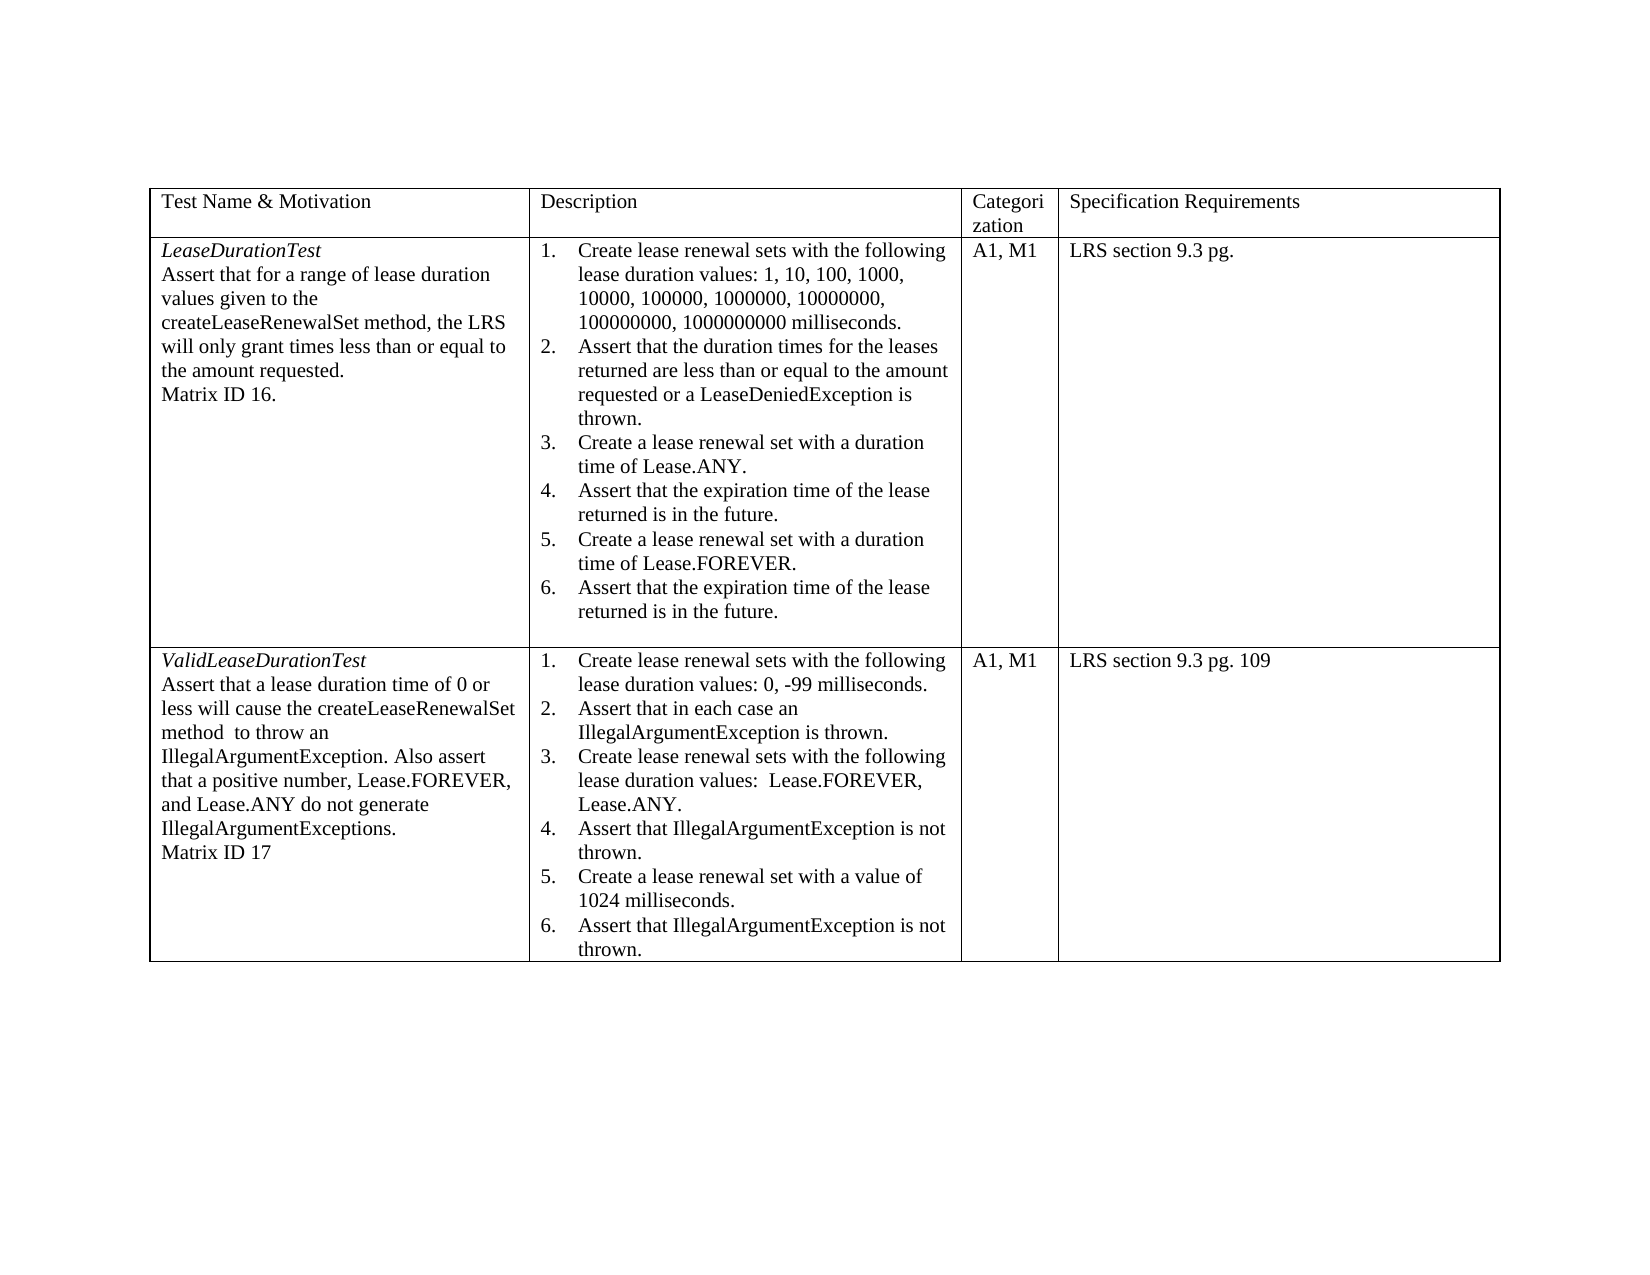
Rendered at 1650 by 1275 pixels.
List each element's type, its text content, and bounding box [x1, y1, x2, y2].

table_header Specification Requirements [1059, 189, 1499, 237]
table_cell A1, M1 [962, 238, 1058, 647]
table_cell ValidLeaseDurationTest Assert that a lease duration time of 0 or less will cause the createLeaseRenewalSet method to throw an IllegalArgumentException. Also assert that a positive number, Lease.FOREVER, and Lease.ANY do not generate IllegalArgumentExceptions. Matrix ID 17 [151, 648, 529, 961]
table_header Description [530, 189, 961, 237]
table_cell LRS section 9.3 pg. 109 [1059, 648, 1499, 961]
table_cell Create lease renewal sets with the following lease duration values: 1, 10, 100, 1000, 10000, 100000, 1000000, 10000000, 100000000, 1000000000 milliseconds. Assert that the duration times for the leases returned are less than or equal to the amount requested or a LeaseDeniedException is thrown. Create a lease renewal set with a duration time of Lease.ANY. Assert that the expiration time of the lease returned is in the future. Create a lease renewal set with a duration time of Lease.FOREVER. Assert that the expiration time of the lease returned is in the future. [530, 238, 961, 647]
table_header Test Name & Motivation [151, 189, 529, 237]
table_cell Create lease renewal sets with the following lease duration values: 0, -99 milliseconds. Assert that in each case an IllegalArgumentException is thrown. Create lease renewal sets with the following lease duration values: Lease.FOREVER, Lease.ANY. Assert that IllegalArgumentException is not thrown. Create a lease renewal set with a value of 1024 milliseconds. Assert that IllegalArgumentException is not thrown. [530, 648, 961, 961]
table_cell LeaseDurationTest Assert that for a range of lease duration values given to the createLeaseRenewalSet method, the LRS will only grant times less than or equal to the amount requested. Matrix ID 16. [151, 238, 529, 647]
table_cell LRS section 9.3 pg. [1059, 238, 1499, 647]
table_cell A1, M1 [962, 648, 1058, 961]
table_header Categorization [962, 189, 1058, 237]
